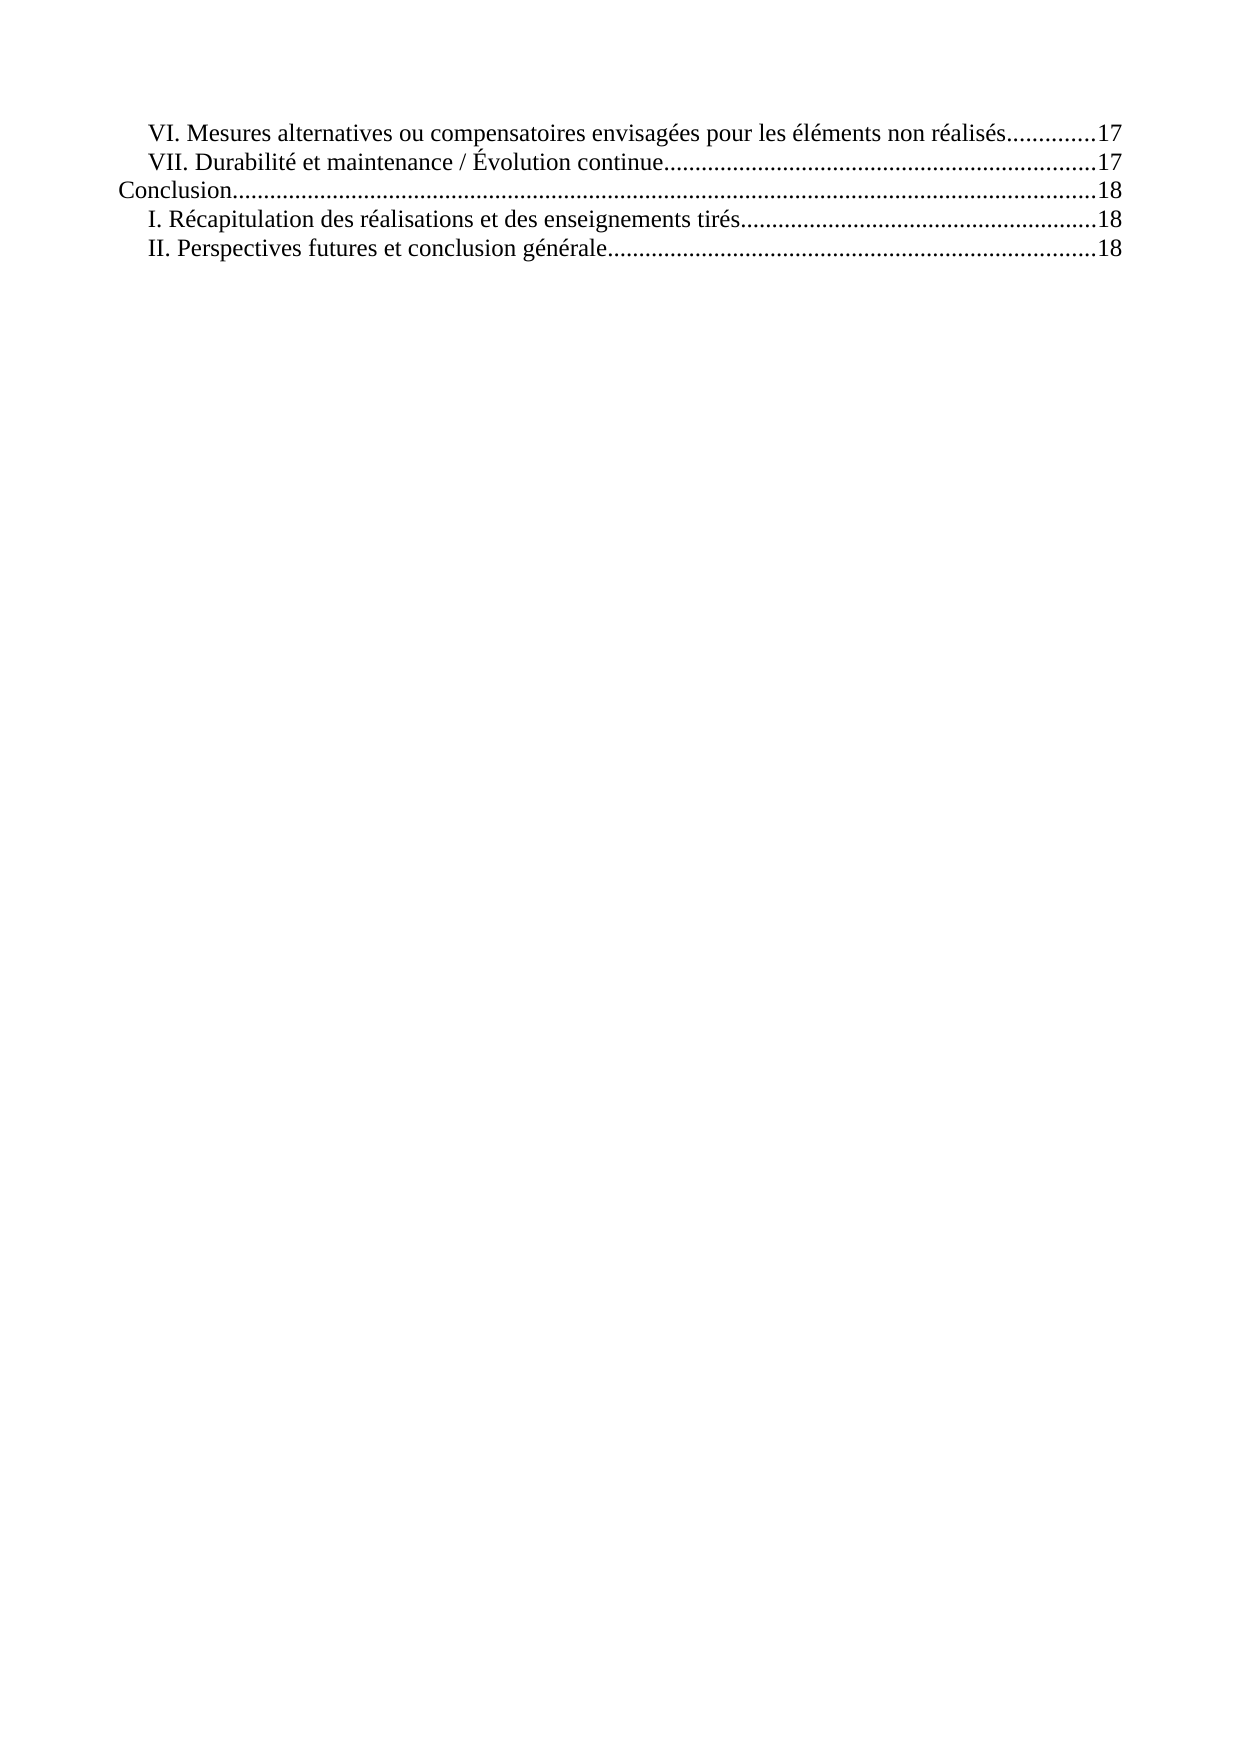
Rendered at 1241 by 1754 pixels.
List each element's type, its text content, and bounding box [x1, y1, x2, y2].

text VII. Durabilité et maintenance / Évolution continue 17 [148, 147, 1122, 176]
text Conclusion 18 [118, 176, 1122, 204]
text I. Récapitulation des réalisations et des enseignements tirés 18 [148, 204, 1122, 233]
text VI. Mesures alternatives ou compensatoires envisagées pour les éléments non réalisés 17 [148, 118, 1122, 147]
text II. Perspectives futures et conclusion générale 18 [148, 233, 1122, 262]
